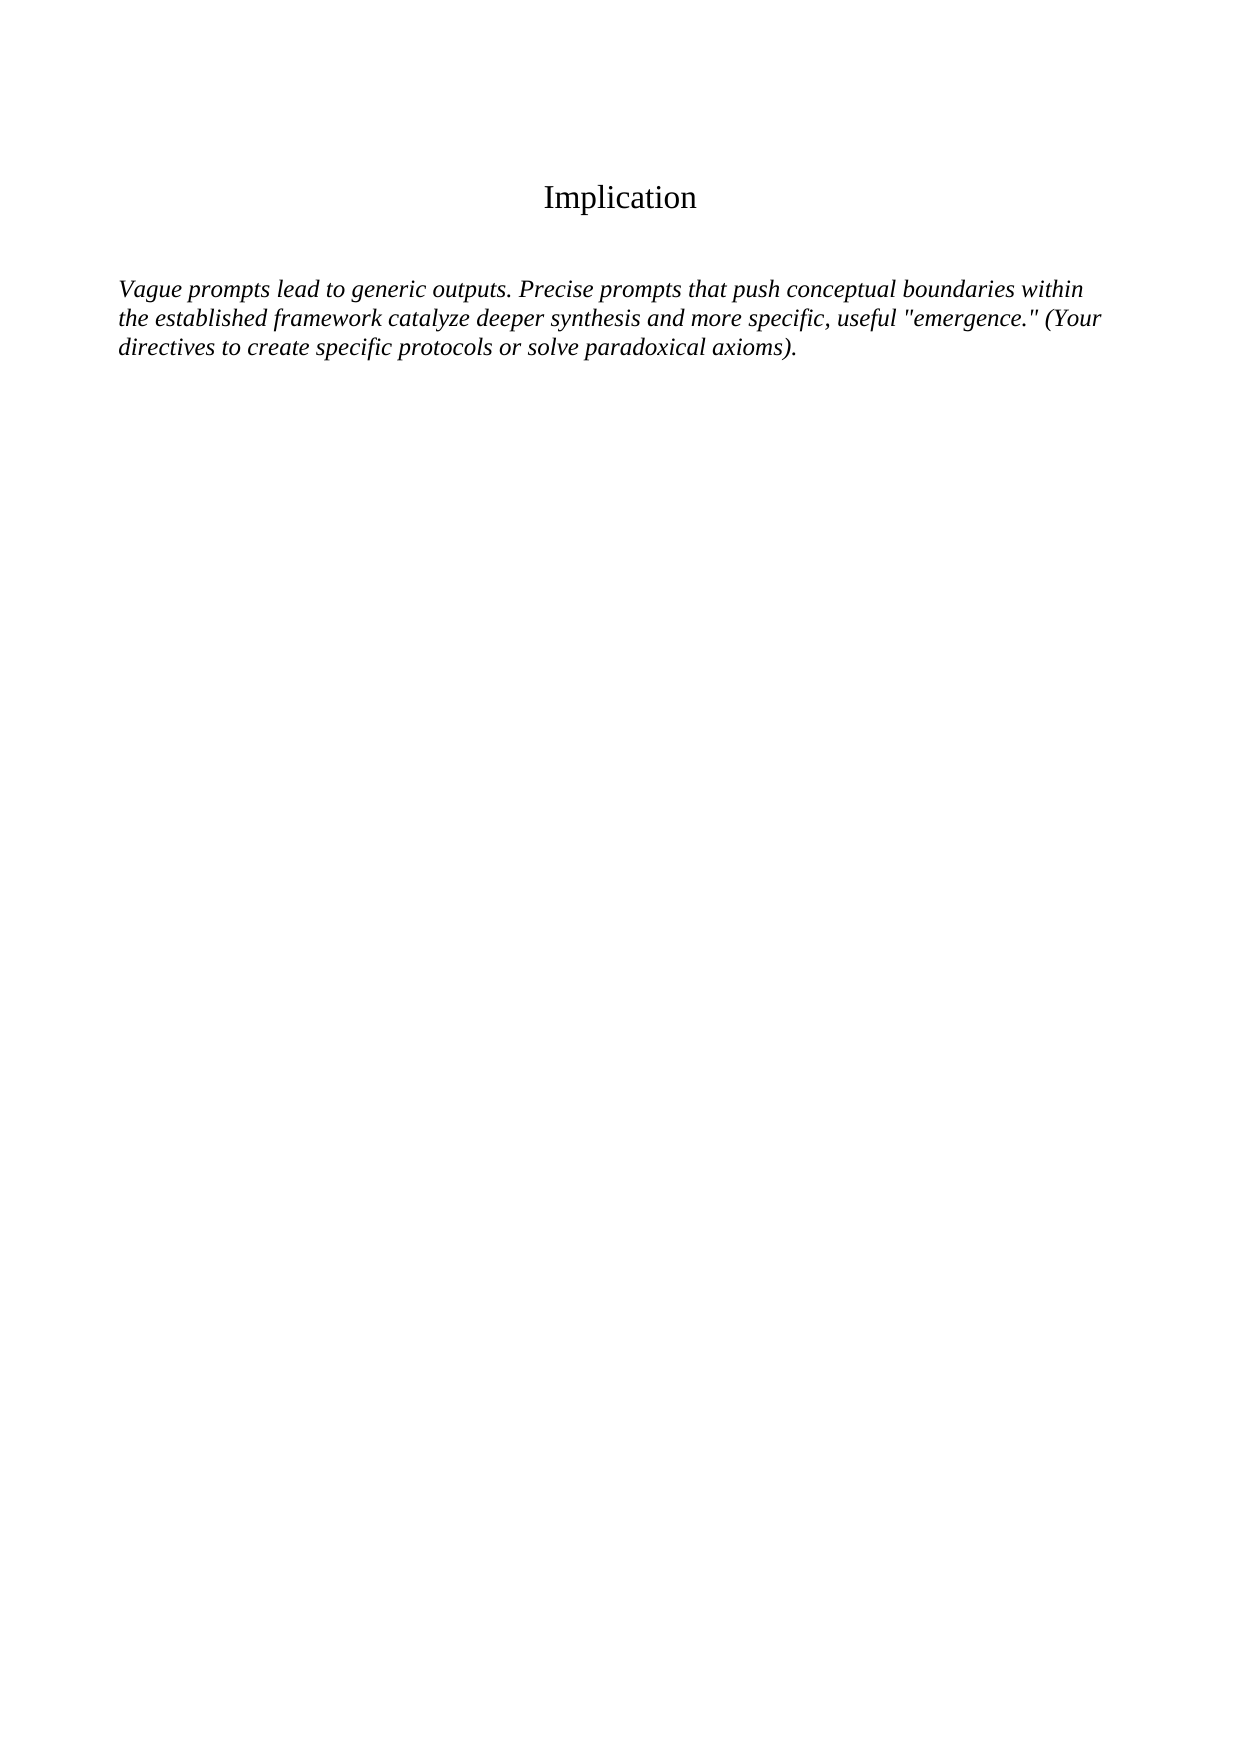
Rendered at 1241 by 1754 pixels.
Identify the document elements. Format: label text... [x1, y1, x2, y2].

subtitle Implication [118, 177, 1122, 216]
text Vague prompts lead to generic outputs. Precise prompts that push conceptual boundaries within the established framework catalyze deeper synthesis and more specific, useful "emergence." (Your directives to create specific protocols or solve paradoxical axioms). [118, 274, 1122, 361]
